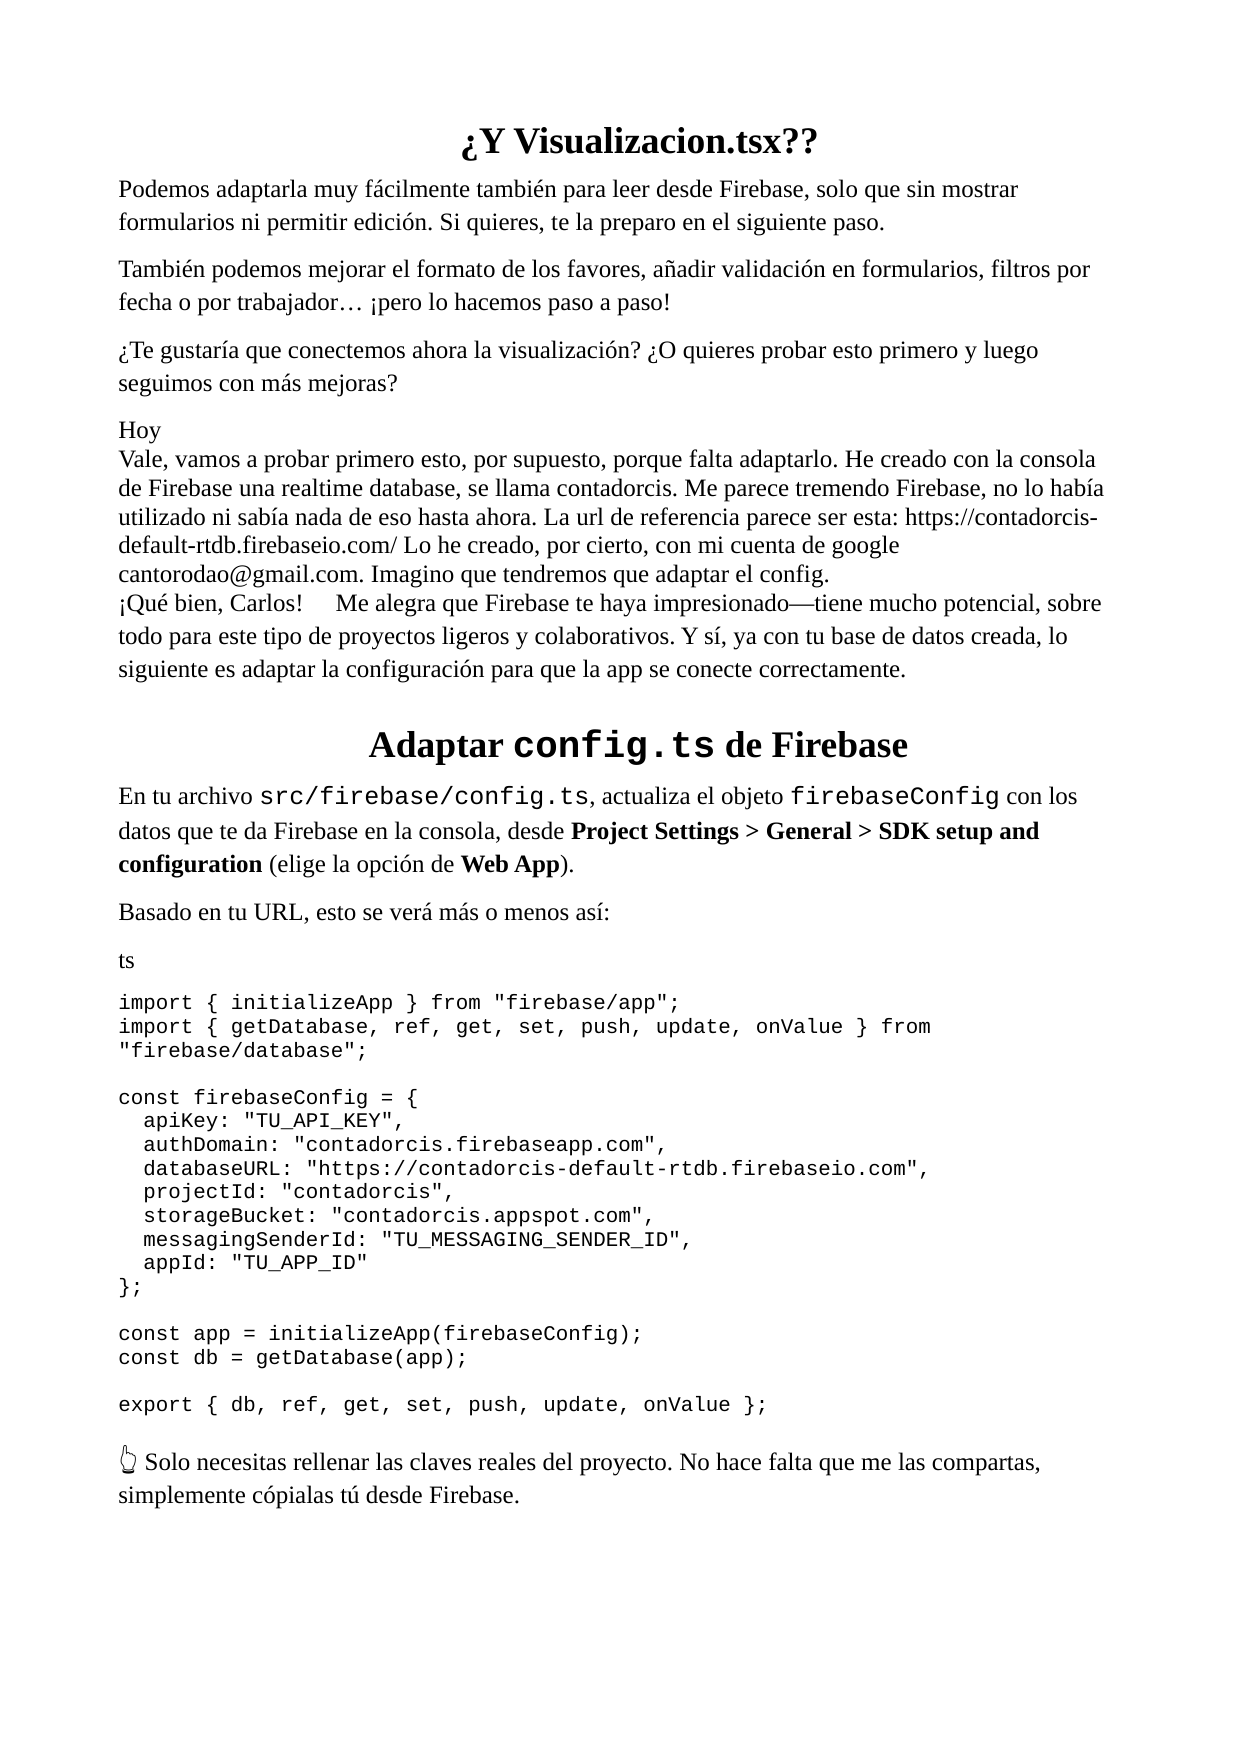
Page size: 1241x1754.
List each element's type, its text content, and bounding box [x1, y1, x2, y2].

text 👆 Solo necesitas rellenar las claves reales del proyecto. No hace falta que me las compartas, simplemente cópialas tú desde Firebase. [118, 1447, 1122, 1509]
text projectId: "contadorcis", [118, 1181, 1122, 1205]
text messagingSenderId: "TU_MESSAGING_SENDER_ID", [118, 1229, 1122, 1252]
text export { db, ref, get, set, push, update, onValue }; [118, 1394, 1122, 1418]
text }; [118, 1276, 1122, 1300]
text En tu archivo src/firebase/config.ts, actualiza el objeto firebaseConfig con los datos que te da Firebase en la consola, desde Project Settings > General > SDK setup and configuration (elige la opción de Web App). [118, 781, 1122, 878]
text databaseURL: "https://contadorcis-default-rtdb.firebaseio.com", [118, 1158, 1122, 1181]
text appId: "TU_APP_ID" [118, 1252, 1122, 1276]
text Basado en tu URL, esto se verá más o menos así: [118, 897, 1122, 926]
text ts [118, 945, 1122, 973]
text const app = initializeApp(firebaseConfig); [118, 1323, 1122, 1347]
subtitle 👀 ¿Y Visualizacion.tsx?? [118, 118, 1122, 161]
text Hoy [118, 416, 1122, 444]
text authDomain: "contadorcis.firebaseapp.com", [118, 1134, 1122, 1158]
text Vale, vamos a probar primero esto, por supuesto, porque falta adaptarlo. He creado con la consola de Firebase una realtime database, se llama contadorcis. Me parece tremendo Firebase, no lo había utilizado ni sabía nada de eso hasta ahora. La url de referencia parece ser esta: https://contadorcis-default-rtdb.firebaseio.com/ Lo he creado, por cierto, con mi cuenta de google cantorodao@gmail.com. Imagino que tendremos que adaptar el config. [118, 444, 1122, 588]
text import { initializeApp } from "firebase/app"; [118, 992, 1122, 1016]
text También podemos mejorar el formato de los favores, añadir validación en formularios, filtros por fecha o por trabajador… ¡pero lo hacemos paso a paso! [118, 254, 1122, 316]
text const db = getDatabase(app); [118, 1347, 1122, 1371]
text ¿Te gustaría que conectemos ahora la visualización? ¿O quieres probar esto primero y luego seguimos con más mejoras? [118, 335, 1122, 397]
subtitle 🔧 Adaptar config.ts de Firebase [118, 723, 1122, 769]
text storageBucket: "contadorcis.appspot.com", [118, 1205, 1122, 1229]
text ¡Qué bien, Carlos! 🚀 Me alegra que Firebase te haya impresionado—tiene mucho potencial, sobre todo para este tipo de proyectos ligeros y colaborativos. Y sí, ya con tu base de datos creada, lo siguiente es adaptar la configuración para que la app se conecte correctamente. [118, 588, 1122, 683]
text import { getDatabase, ref, get, set, push, update, onValue } from "firebase/database"; [118, 1016, 1122, 1063]
text Podemos adaptarla muy fácilmente también para leer desde Firebase, solo que sin mostrar formularios ni permitir edición. Si quieres, te la preparo en el siguiente paso. [118, 174, 1122, 236]
text const firebaseConfig = { [118, 1087, 1122, 1111]
text apiKey: "TU_API_KEY", [118, 1111, 1122, 1134]
